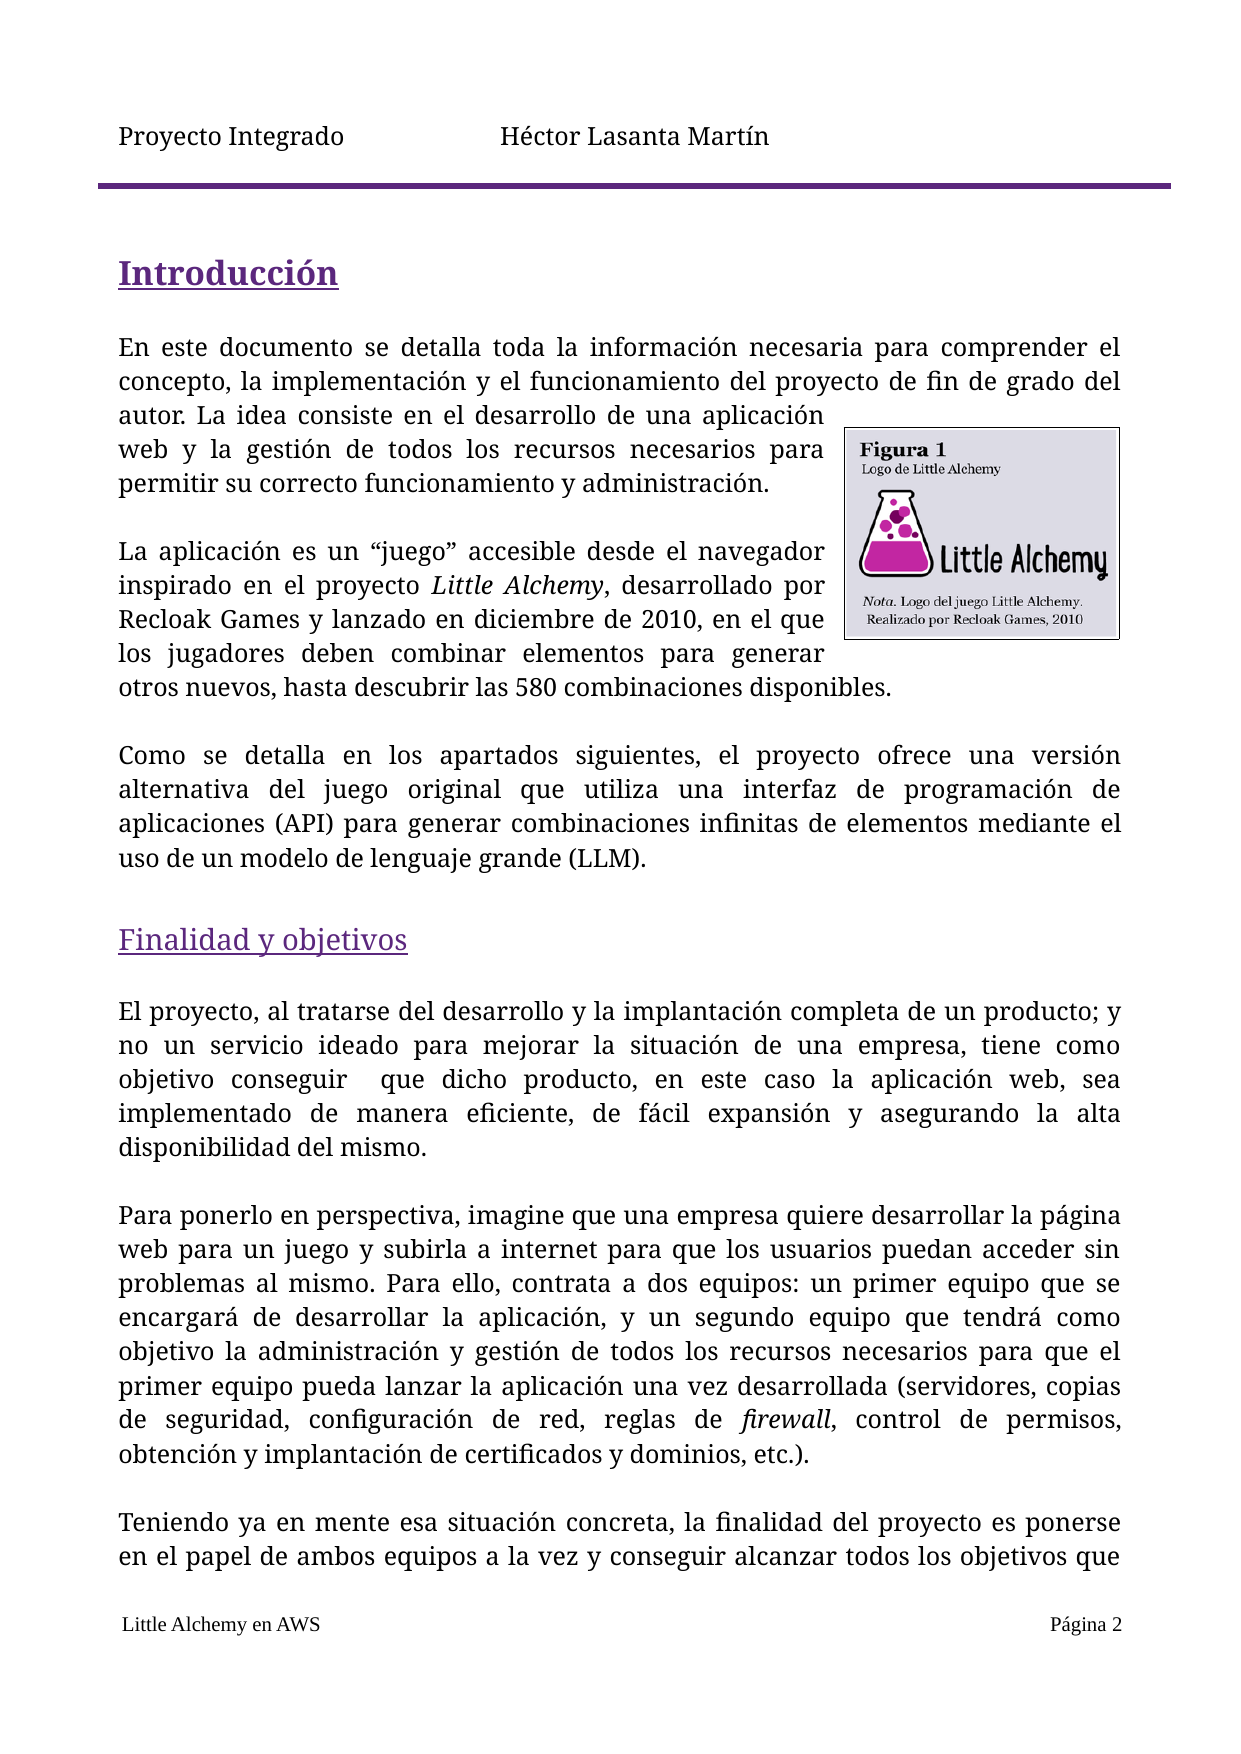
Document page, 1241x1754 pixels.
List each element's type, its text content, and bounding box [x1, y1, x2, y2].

text Introducción [118, 250, 1122, 295]
text En este documento se detalla toda la información necesaria para comprender el concepto, la implementación y el funcionamiento del proyecto de fin de grado del autor. La idea consiste en el desarrollo de una aplicación web y la gestión de todos los recursos necesarios para permitir su correcto funcionamiento y administración. [118, 329, 1122, 639]
text Finalidad y objetivos [118, 920, 1122, 959]
text Teniendo ya en mente esa situación concreta, la finalidad del proyecto es ponerse en el papel de ambos equipos a la vez y conseguir alcanzar todos los objetivos que [118, 1504, 1122, 1572]
text El proyecto, al tratarse del desarrollo y la implantación completa de un producto; y no un servicio ideado para mejorar la situación de una empresa, tiene como objetivo conseguir que dicho producto, en este caso la aplicación web, sea implementado de manera eficiente, de fácil expansión y asegurando la alta disponibilidad del mismo. [118, 993, 1122, 1164]
text Como se detalla en los apartados siguientes, el proyecto ofrece una versión alternativa del juego original que utiliza una interfaz de programación de aplicaciones (API) para generar combinaciones infinitas de elementos mediante el uso de un modelo de lenguaje grande (LLM). [118, 738, 1122, 874]
picture [846, 430, 1117, 637]
text La aplicación es un “juego” accesible desde el navegador inspirado en el proyecto Little Alchemy, desarrollado por Recloak Games y lanzado en diciembre de 2010, en el que los jugadores deben combinar elementos para generar otros nuevos, hasta descubrir las 580 combinaciones disponibles. [118, 534, 1122, 704]
text Para ponerlo en perspectiva, imagine que una empresa quiere desarrollar la página web para un juego y subirla a internet para que los usuarios puedan acceder sin problemas al mismo. Para ello, contrata a dos equipos: un primer equipo que se encargará de desarrollar la aplicación, y un segundo equipo que tendrá como objetivo la administración y gestión de todos los recursos necesarios para que el primer equipo pueda lanzar la aplicación una vez desarrollada (servidores, copias de seguridad, configuración de red, reglas de firewall, control de permisos, obtención y implantación de certificados y dominios, etc.). [118, 1198, 1122, 1470]
